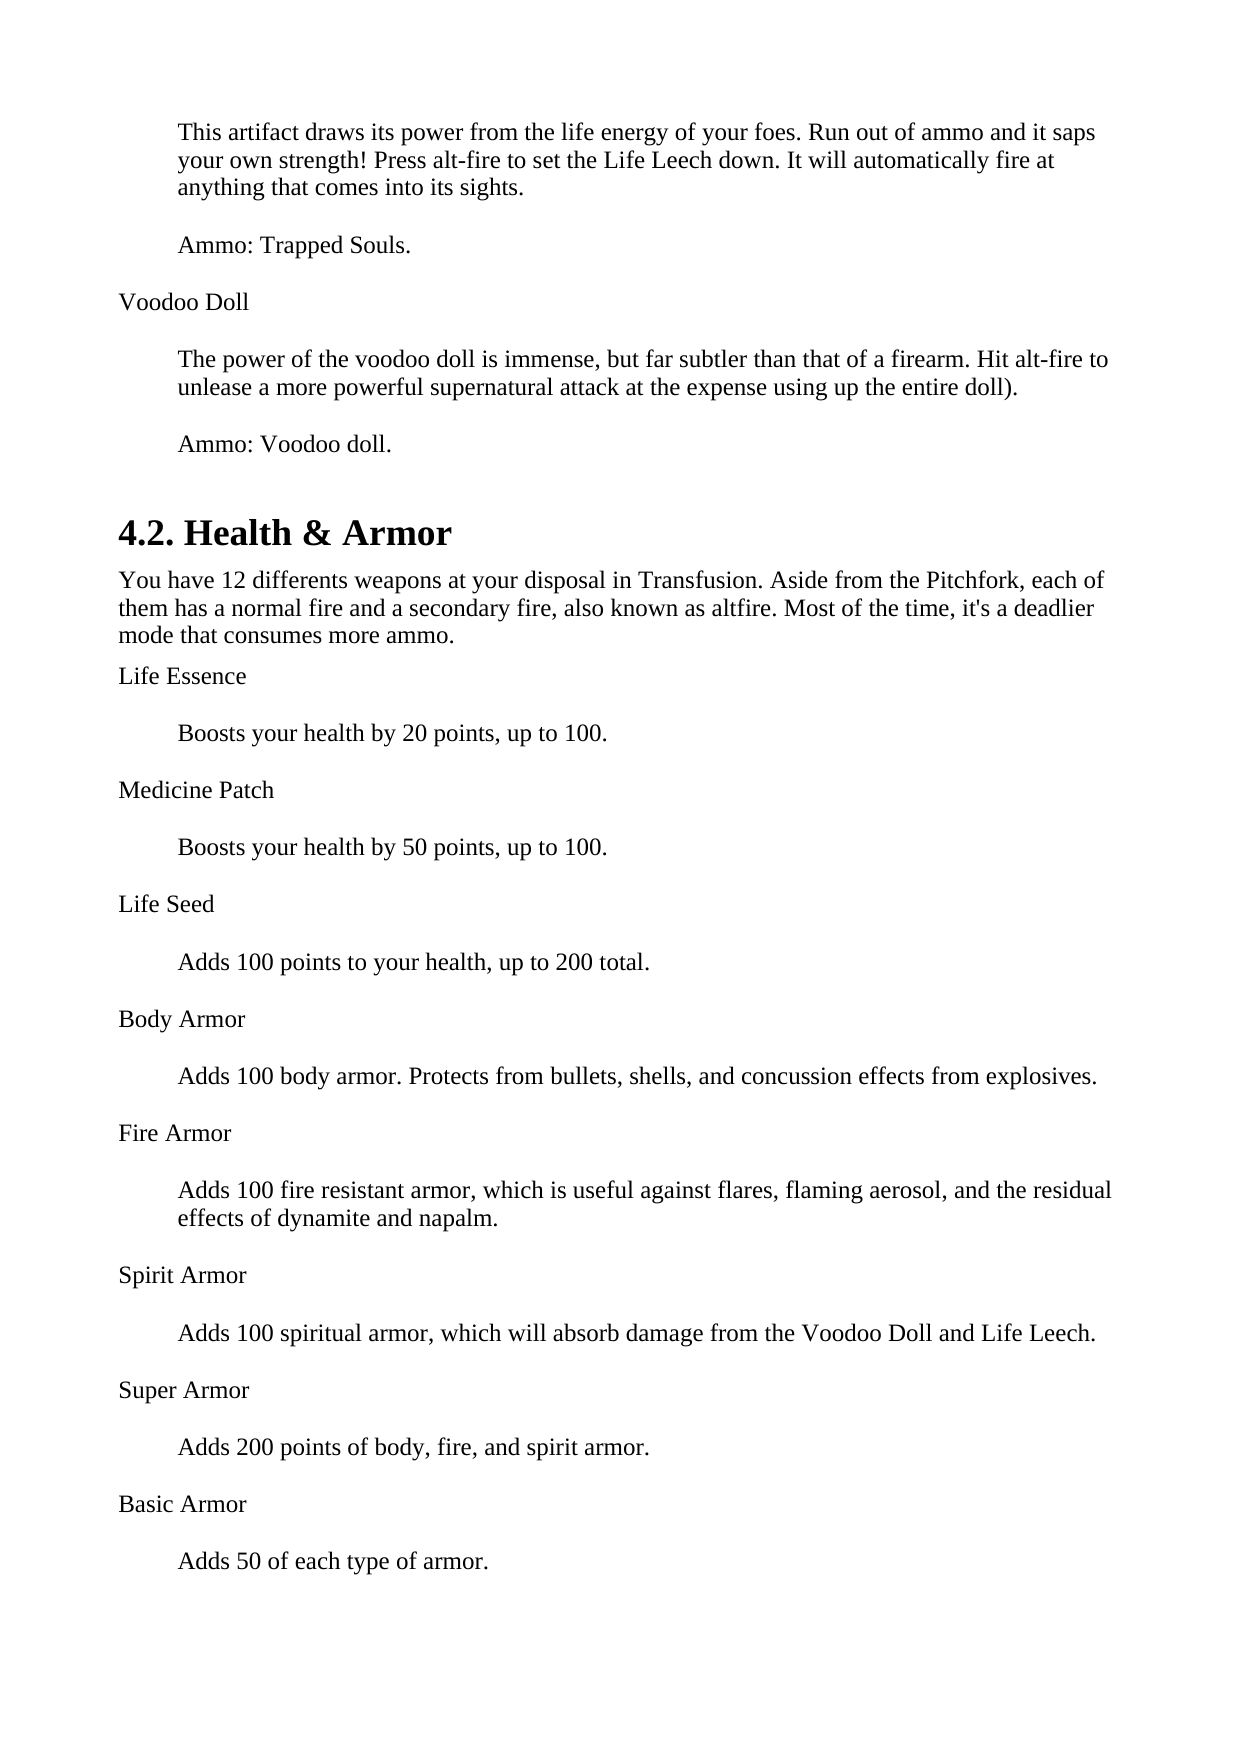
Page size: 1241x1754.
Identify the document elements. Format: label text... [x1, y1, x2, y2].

subtitle Fire Armor [118, 1119, 1122, 1147]
list Adds 100 spiritual armor, which will absorb damage from the Voodoo Doll and Life Leech. [177, 1319, 1122, 1346]
subtitle Life Seed [118, 891, 1122, 918]
subtitle Medicine Patch [118, 776, 1122, 804]
subtitle Super Armor [118, 1376, 1122, 1403]
list Boosts your health by 20 points, up to 100. [177, 719, 1122, 747]
subtitle Voodoo Doll [118, 288, 1122, 316]
list This artifact draws its power from the life energy of your foes. Run out of ammo and it saps your own strength! Press alt-fire to set the Life Leech down. It will automatically fire at anything that comes into its sights. [177, 118, 1122, 201]
list The power of the voodoo doll is immense, but far subtler than that of a firearm. Hit alt-fire to unlease a more powerful supernatural attack at the expense using up the entire doll). [177, 345, 1122, 401]
text You have 12 differents weapons at your disposal in Transfusion. Aside from the Pitchfork, each of them has a normal fire and a secondary fire, also known as altfire. Most of the time, it's a deadlier mode that consumes more ammo. [118, 566, 1122, 649]
list Adds 100 body armor. Protects from bullets, shells, and concussion effects from explosives. [177, 1062, 1122, 1090]
subtitle Spirit Armor [118, 1261, 1122, 1289]
list Adds 100 fire resistant armor, which is useful against flares, flaming aerosol, and the residual effects of dynamite and napalm. [177, 1177, 1122, 1232]
subtitle Life Essence [118, 662, 1122, 689]
list Ammo: Trapped Souls. [177, 231, 1122, 258]
list Adds 50 of each type of armor. [177, 1547, 1122, 1575]
list Adds 200 points of body, fire, and spirit armor. [177, 1433, 1122, 1461]
list Adds 100 points to your health, up to 200 total. [177, 948, 1122, 976]
list Ammo: Voodoo doll. [177, 430, 1122, 458]
list Boosts your health by 50 points, up to 100. [177, 833, 1122, 861]
subtitle Body Armor [118, 1005, 1122, 1033]
subtitle Basic Armor [118, 1490, 1122, 1518]
subtitle 4.2. Health & Armor [118, 512, 1122, 554]
